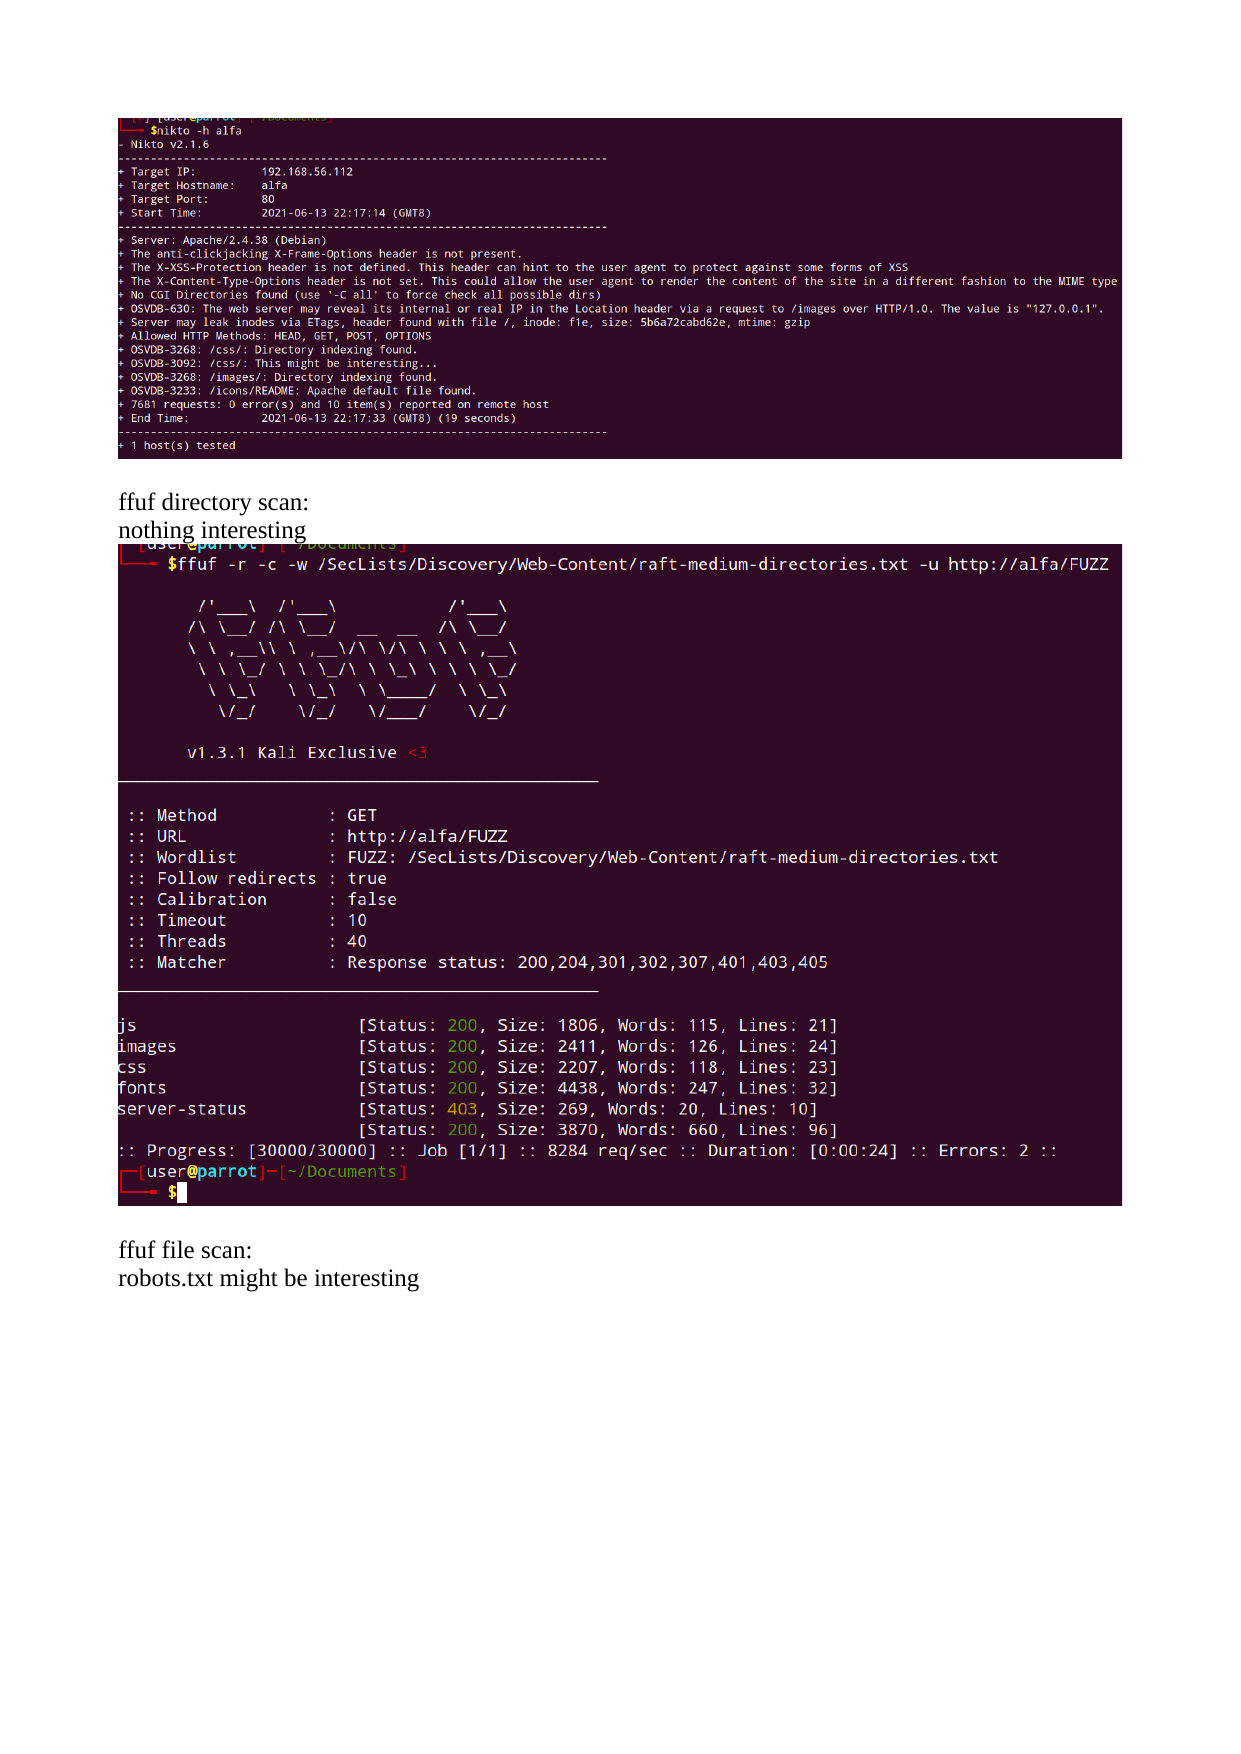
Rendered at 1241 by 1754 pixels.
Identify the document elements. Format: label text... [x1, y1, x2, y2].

text ffuf directory scan: [118, 487, 1122, 516]
picture [118, 118, 1123, 459]
text robots.txt might be interesting [118, 1263, 1122, 1292]
text ffuf file scan: [118, 1235, 1122, 1263]
picture [118, 544, 1123, 1206]
text nothing interesting [118, 516, 1122, 544]
